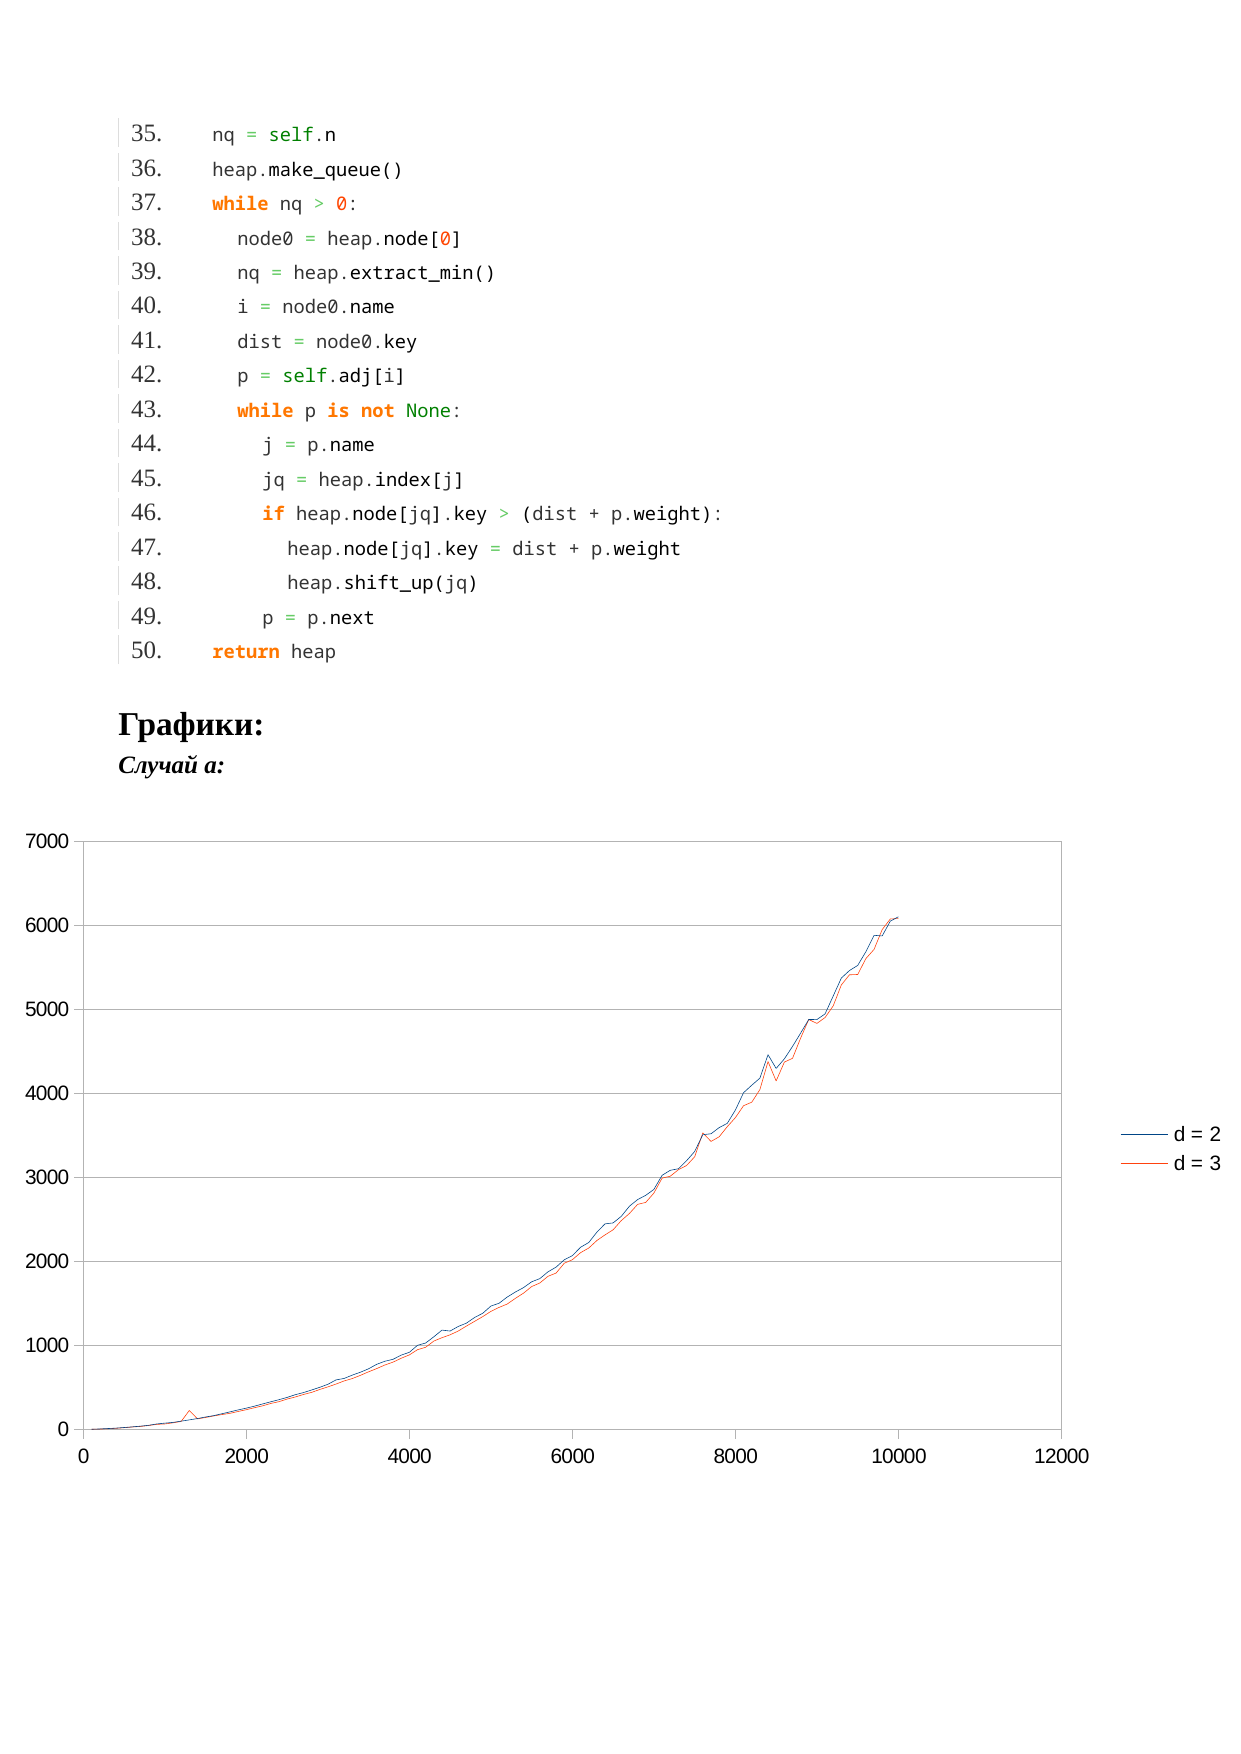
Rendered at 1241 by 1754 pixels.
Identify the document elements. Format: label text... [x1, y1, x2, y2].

list j = p.name [118, 428, 1122, 457]
list heap.shift_up(jq) [119, 566, 1122, 595]
list if heap.node[jq].key > (dist + p.weight): [118, 497, 1122, 526]
list p = self.adj[i] [118, 359, 1122, 388]
list while nq > 0: [119, 187, 1122, 216]
list heap.make_queue() [119, 153, 1122, 181]
text Случай a: [118, 750, 1122, 779]
list heap.node[jq].key = dist + p.weight [119, 532, 1122, 561]
list i = node0.name [119, 291, 1122, 319]
list p = p.next [119, 601, 1122, 629]
list nq = self.n [119, 118, 1122, 147]
list dist = node0.key [119, 325, 1122, 354]
text Графики: [118, 704, 1122, 743]
list nq = heap.extract_min() [119, 256, 1122, 285]
list while p is not None: [119, 394, 1122, 423]
list return heap [119, 635, 1122, 664]
list jq = heap.index[j] [119, 463, 1122, 492]
list node0 = heap.node[0] [119, 222, 1122, 250]
